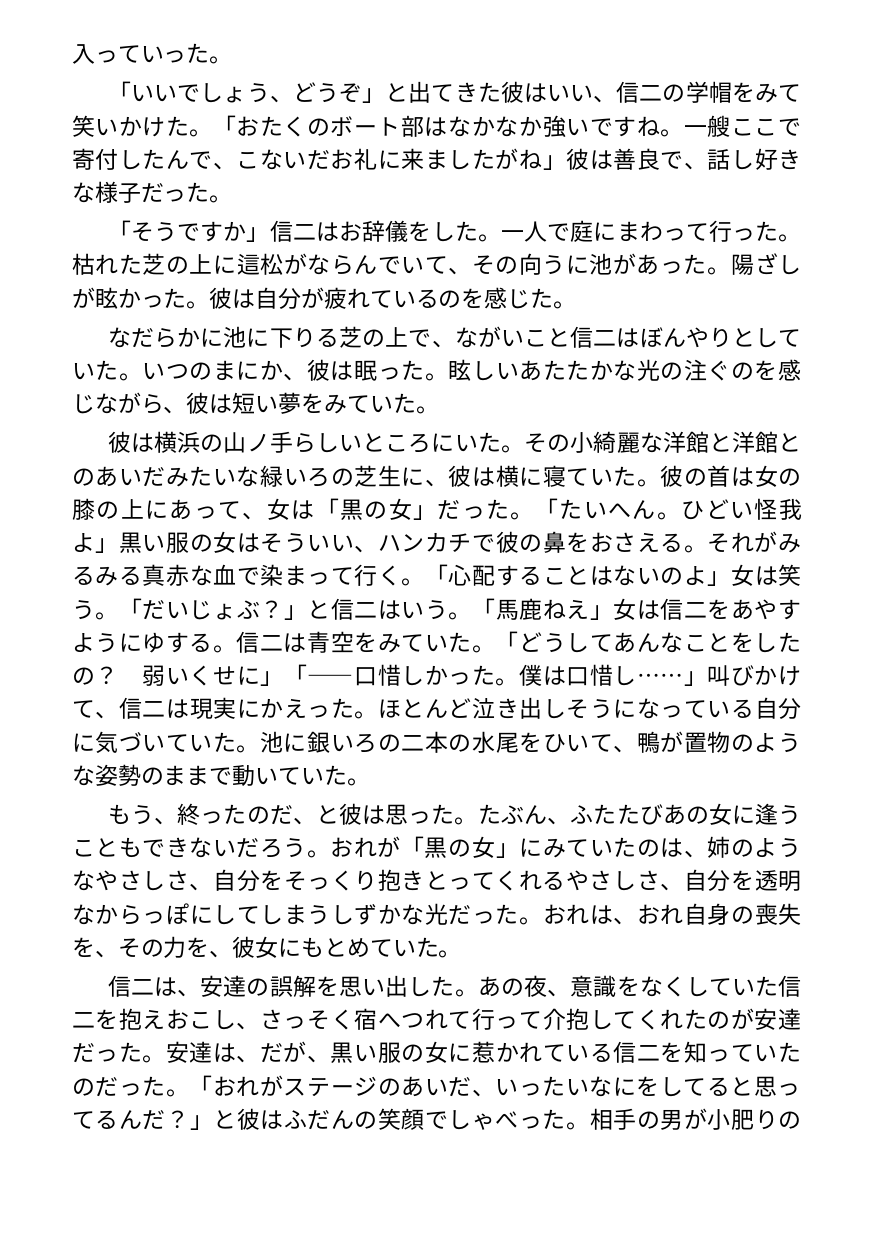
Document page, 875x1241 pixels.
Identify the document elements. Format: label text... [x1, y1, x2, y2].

text 「いいでしょう、どうぞ」と出てきた彼はいい、信二の学帽をみて笑いかけた。「おたくのボート部はなかなか強いですね。一艘ここで寄付したんで、こないだお礼に来ましたがね」彼は善良で、話し好きな様子だった。 [72, 75, 802, 208]
text もう、終ったのだ、と彼は思った。たぶん、ふたたびあの女に逢うこともできないだろう。おれが「黒の女」にみていたのは、姉のようなやさしさ、自分をそっくり抱きとってくれるやさしさ、自分を透明なからっぽにしてしまうしずかな光だった。おれは、おれ自身の喪失を、その力を、彼女にもとめていた。 [72, 797, 802, 963]
text 彼は横浜の山ノ手らしいところにいた。その小綺麗な洋館と洋館とのあいだみたいな緑いろの芝生に、彼は横に寝ていた。彼の首は女の膝の上にあって、女は「黒の女」だった。「たいへん。ひどい怪我よ」黒い服の女はそういい、ハンカチで彼の鼻をおさえる。それがみるみる真赤な血で染まって行く。「心配することはないのよ」女は笑う。「だいじょぶ？」と信二はいう。「馬鹿ねえ」女は信二をあやすようにゆする。信二は青空をみていた。「どうしてあんなことをしたの？ 弱いくせに」「――口惜しかった。僕は口惜し……」叫びかけて、信二は現実にかえった。ほとんど泣き出しそうになっている自分に気づいていた。池に銀いろの二本の水尾をひいて、鴨が置物のような姿勢のままで動いていた。 [72, 425, 802, 791]
text 入っていった。 [72, 36, 802, 69]
text 「そうですか」信二はお辞儀をした。一人で庭にまわって行った。枯れた芝の上に這松がならんでいて、その向うに池があった。陽ざしが眩かった。彼は自分が疲れているのを感じた。 [72, 214, 802, 314]
text 信二は、安達の誤解を思い出した。あの夜、意識をなくしていた信二を抱えおこし、さっそく宿へつれて行って介抱してくれたのが安達だった。安達は、だが、黒い服の女に惹かれている信二を知っていたのだった。「おれがステージのあいだ、いったいなにをしてると思ってるんだ？」と彼はふだんの笑顔でしゃべった。相手の男が小肥りの [72, 969, 802, 1135]
text なだらかに池に下りる芝の上で、ながいこと信二はぼんやりとしていた。いつのまにか、彼は眠った。眩しいあたたかな光の注ぐのを感じながら、彼は短い夢をみていた。 [72, 320, 802, 419]
